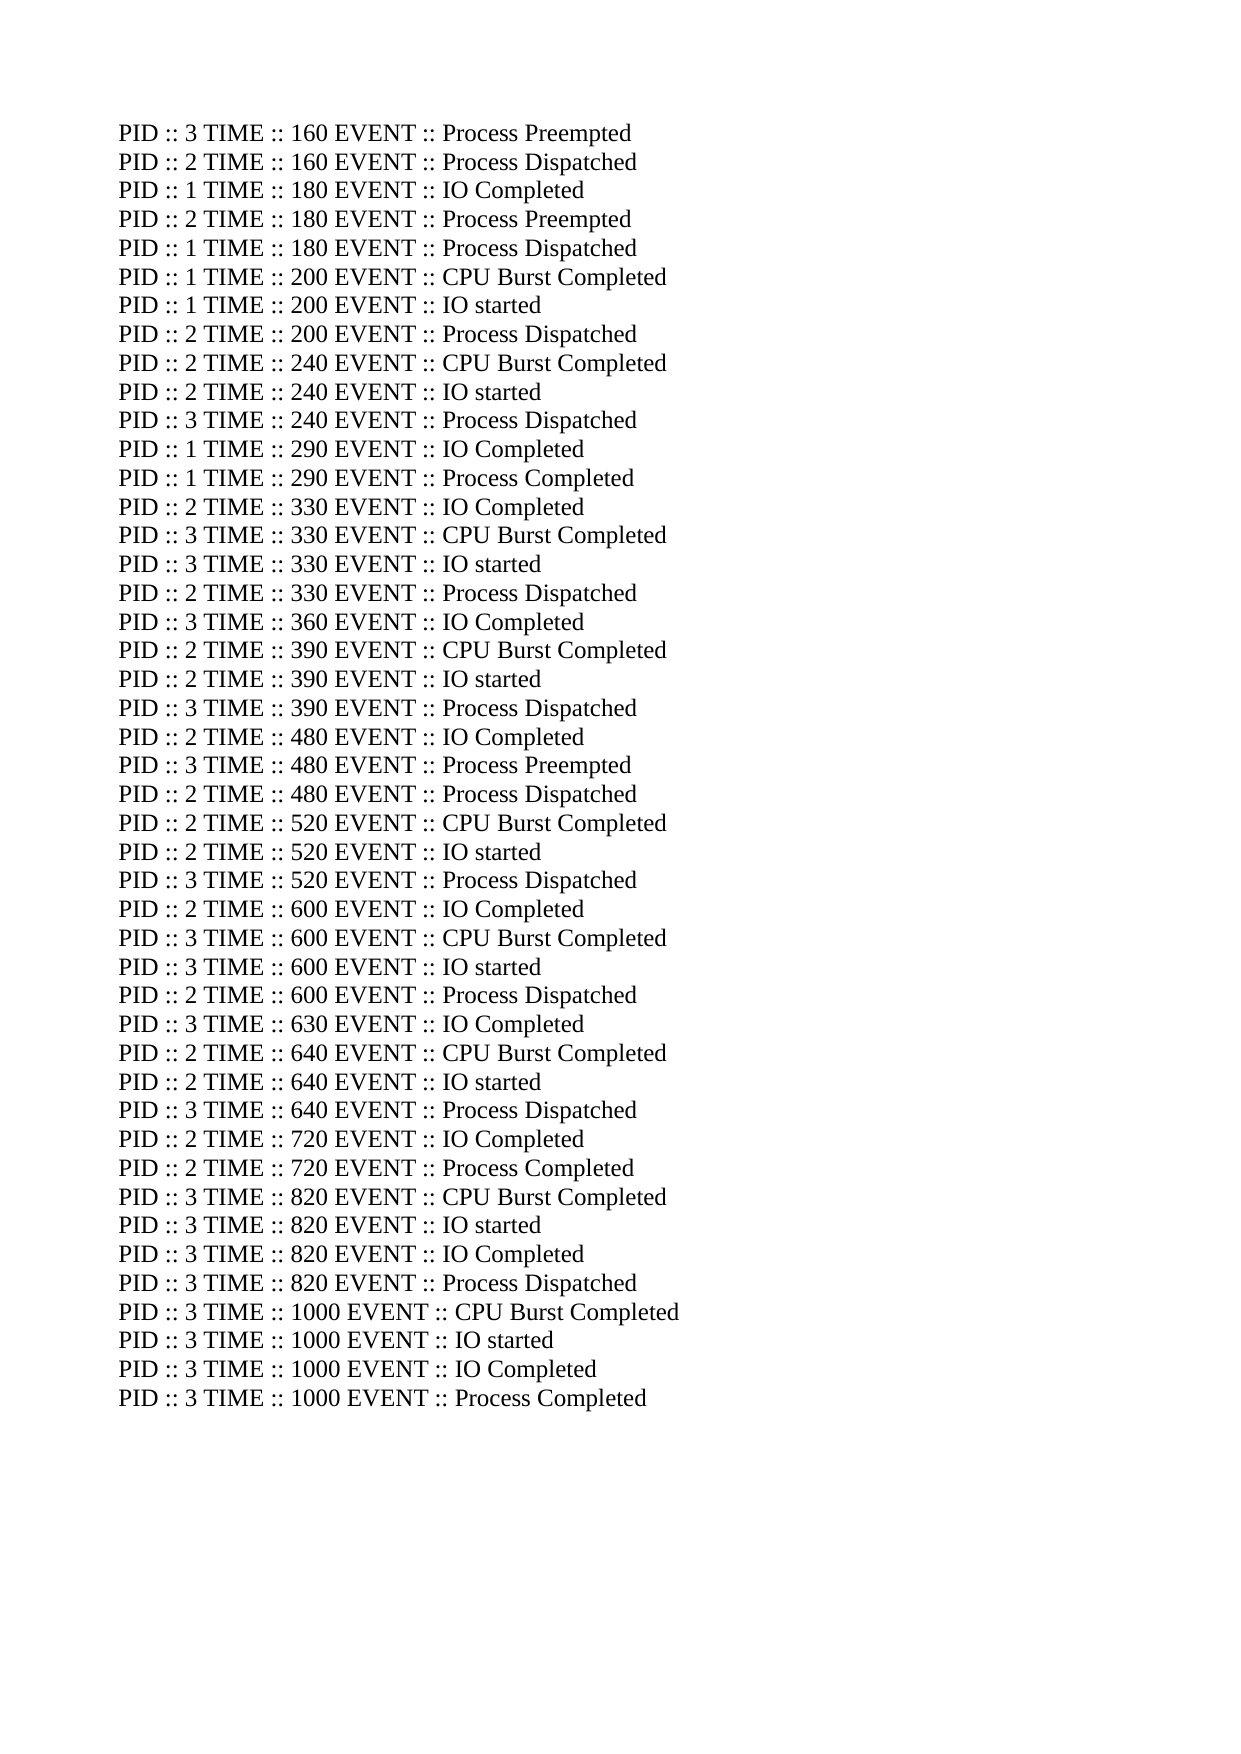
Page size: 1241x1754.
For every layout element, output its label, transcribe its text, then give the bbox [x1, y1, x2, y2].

text PID :: 3 TIME :: 330 EVENT :: IO started [118, 549, 1122, 578]
text PID :: 3 TIME :: 820 EVENT :: CPU Burst Completed [118, 1182, 1122, 1211]
text PID :: 2 TIME :: 520 EVENT :: IO started [118, 837, 1122, 866]
text PID :: 3 TIME :: 600 EVENT :: CPU Burst Completed [118, 923, 1122, 952]
text PID :: 3 TIME :: 160 EVENT :: Process Preempted [118, 118, 1122, 147]
text PID :: 3 TIME :: 630 EVENT :: IO Completed [118, 1009, 1122, 1038]
text PID :: 2 TIME :: 390 EVENT :: IO started [118, 664, 1122, 693]
text PID :: 2 TIME :: 160 EVENT :: Process Dispatched [118, 147, 1122, 176]
text PID :: 3 TIME :: 1000 EVENT :: IO started [118, 1326, 1122, 1354]
text PID :: 2 TIME :: 520 EVENT :: CPU Burst Completed [118, 808, 1122, 837]
text PID :: 3 TIME :: 1000 EVENT :: CPU Burst Completed [118, 1297, 1122, 1326]
text PID :: 2 TIME :: 240 EVENT :: IO started [118, 377, 1122, 406]
text PID :: 3 TIME :: 820 EVENT :: IO Completed [118, 1239, 1122, 1268]
text PID :: 1 TIME :: 180 EVENT :: Process Dispatched [118, 233, 1122, 262]
text PID :: 3 TIME :: 520 EVENT :: Process Dispatched [118, 866, 1122, 894]
text PID :: 3 TIME :: 820 EVENT :: IO started [118, 1211, 1122, 1239]
text PID :: 3 TIME :: 1000 EVENT :: Process Completed [118, 1383, 1122, 1412]
text PID :: 3 TIME :: 820 EVENT :: Process Dispatched [118, 1268, 1122, 1297]
text PID :: 3 TIME :: 1000 EVENT :: IO Completed [118, 1354, 1122, 1383]
text PID :: 1 TIME :: 290 EVENT :: IO Completed [118, 434, 1122, 463]
text PID :: 1 TIME :: 200 EVENT :: CPU Burst Completed [118, 262, 1122, 291]
text PID :: 2 TIME :: 180 EVENT :: Process Preempted [118, 204, 1122, 233]
text PID :: 2 TIME :: 330 EVENT :: Process Dispatched [118, 578, 1122, 607]
text PID :: 3 TIME :: 640 EVENT :: Process Dispatched [118, 1096, 1122, 1124]
text PID :: 2 TIME :: 640 EVENT :: CPU Burst Completed [118, 1038, 1122, 1067]
text PID :: 3 TIME :: 330 EVENT :: CPU Burst Completed [118, 521, 1122, 549]
text PID :: 2 TIME :: 200 EVENT :: Process Dispatched [118, 319, 1122, 348]
text PID :: 2 TIME :: 600 EVENT :: IO Completed [118, 894, 1122, 923]
text PID :: 3 TIME :: 240 EVENT :: Process Dispatched [118, 406, 1122, 434]
text PID :: 1 TIME :: 290 EVENT :: Process Completed [118, 463, 1122, 492]
text PID :: 1 TIME :: 180 EVENT :: IO Completed [118, 176, 1122, 204]
text PID :: 2 TIME :: 600 EVENT :: Process Dispatched [118, 981, 1122, 1009]
text PID :: 2 TIME :: 480 EVENT :: IO Completed [118, 722, 1122, 751]
text PID :: 2 TIME :: 480 EVENT :: Process Dispatched [118, 779, 1122, 808]
text PID :: 2 TIME :: 330 EVENT :: IO Completed [118, 492, 1122, 521]
text PID :: 2 TIME :: 640 EVENT :: IO started [118, 1067, 1122, 1096]
text PID :: 2 TIME :: 390 EVENT :: CPU Burst Completed [118, 636, 1122, 664]
text PID :: 3 TIME :: 390 EVENT :: Process Dispatched [118, 693, 1122, 722]
text PID :: 2 TIME :: 720 EVENT :: IO Completed [118, 1124, 1122, 1153]
text PID :: 3 TIME :: 600 EVENT :: IO started [118, 952, 1122, 981]
text PID :: 1 TIME :: 200 EVENT :: IO started [118, 291, 1122, 319]
text PID :: 2 TIME :: 240 EVENT :: CPU Burst Completed [118, 348, 1122, 377]
text PID :: 2 TIME :: 720 EVENT :: Process Completed [118, 1153, 1122, 1182]
text PID :: 3 TIME :: 360 EVENT :: IO Completed [118, 607, 1122, 636]
text PID :: 3 TIME :: 480 EVENT :: Process Preempted [118, 751, 1122, 779]
